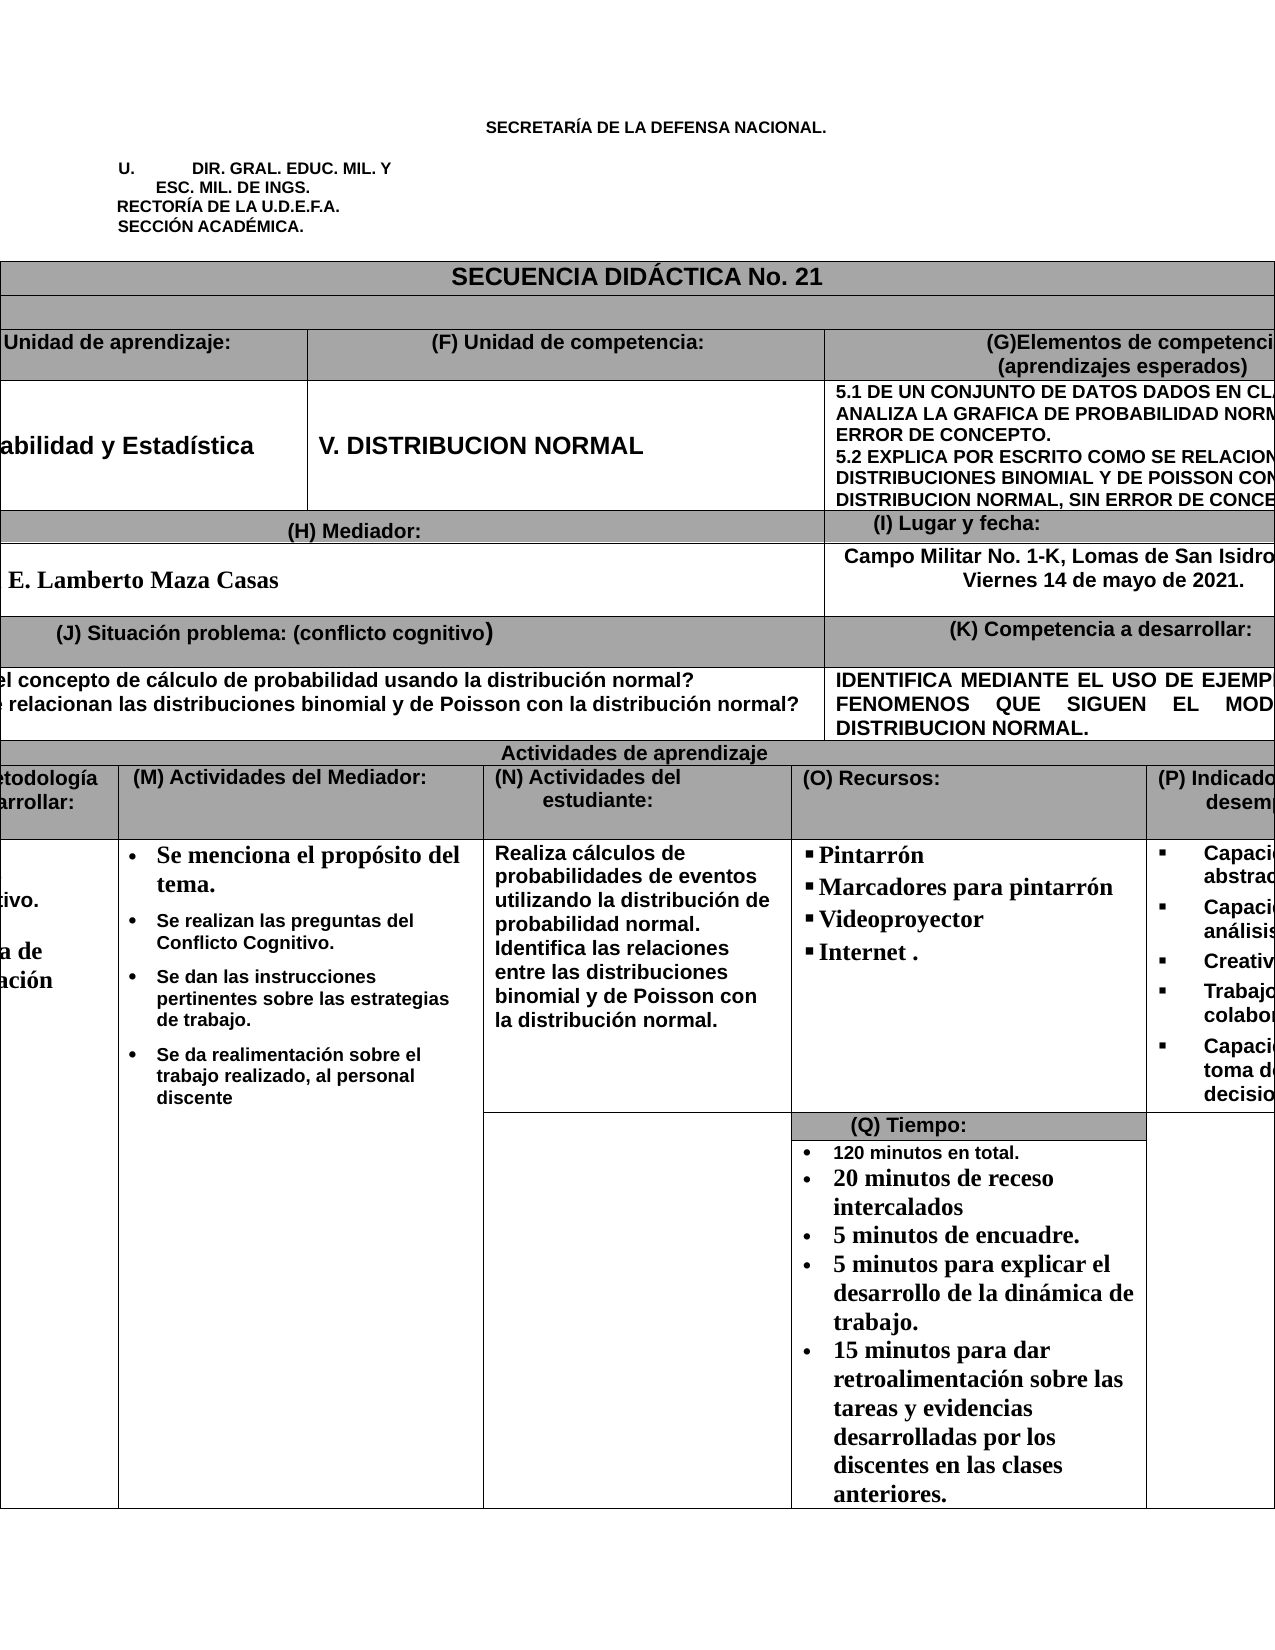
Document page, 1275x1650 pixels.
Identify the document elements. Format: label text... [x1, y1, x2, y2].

table_cell [1, 296, 1274, 329]
table_cell IDENTIFICA MEDIANTE EL USO DE EJEMPLOS, LOS FENOMENOS QUE SIGUEN EL MODELO DE DISTRIBUCION NORMAL. [825, 668, 1274, 740]
text SECRETARÍA DE LA DEFENSA NACIONAL. [156, 118, 1157, 137]
table_cell 5.1 DE UN CONJUNTO DE DATOS DADOS EN CLASE, ANALIZA LA GRAFICA DE PROBABILIDAD NORMAL, SIN ERROR DE CONCEPTO. 5.2 EXPLICA POR ESCRITO COMO SE RELACIONAN LAS DISTRIBUCIONES BINOMIAL Y DE POISSON CON LA DISTRIBUCION NORMAL, SIN ERROR DE CONCEPTO. [825, 381, 1274, 510]
table_header SECUENCIA DIDÁCTICA No. 21 [1, 262, 1274, 295]
table_cell Realiza cálculos de probabilidades de eventos utilizando la distribución de probabilidad normal. Identifica las relaciones entre las distribuciones binomial y de Poisson con la distribución normal. [484, 840, 791, 1112]
table_cell Pintarrón Marcadores para pintarrón Videoproyector Internet . [792, 840, 1146, 1112]
table_cell (J) Situación problema: (conflicto cognitivo) [1, 617, 824, 667]
table_cell (M) Actividades del Mediador: [119, 766, 483, 839]
table_cell (H) Mediador: [1, 511, 824, 542]
table_cell Capacidad de abstracción. Capacidad de análisis. Creatividad. Trabajo colaborativo. Capacidad de toma de decisiones. [1147, 840, 1274, 1112]
list DIR. GRAL. EDUC. MIL. Y ESC. MIL. DE INGS. [118, 159, 1157, 197]
table_cell (N) Actividades del estudiante: [484, 766, 791, 839]
table_cell (E) Unidad de aprendizaje: [1, 330, 307, 380]
table_cell 120 minutos en total. 20 minutos de receso intercalados 5 minutos de encuadre. 5 minutos para explicar el desarrollo de la dinámica de trabajo. 15 minutos para dar retroalimentación sobre las tareas y evidencias desarrolladas por los discentes en las clases anteriores. 60 minutos para la obtención probabilidades de eventos usando la distribución normal e identificación de las relaciones entre distribuciones de probabilidad. 15 minutos para el cierre y las conclusiones. [792, 1141, 1146, 1508]
table_cell C. I.I. en E. Lamberto Maza Casas [1, 544, 824, 616]
table_cell [484, 1113, 791, 1508]
table_cell (Q) Tiempo: [792, 1113, 1146, 1140]
table_cell V. DISTRIBUCION NORMAL [308, 381, 824, 510]
table_cell Método Expositivo. Técnica de Explicación Oral. [1, 840, 118, 1508]
table_cell (F) Unidad de competencia: [308, 330, 824, 380]
table_cell Probabilidad y Estadística [1, 381, 307, 510]
table_cell (L) Metodología a desarrollar: [1, 766, 118, 839]
table_cell (I) Lugar y fecha: [825, 511, 1274, 542]
table_cell (O) Recursos: [792, 766, 1146, 839]
text RECTORÍA DE LA U.D.E.F.A. SECCIÓN ACADÉMICA. [117, 197, 1157, 236]
table_cell Actividades de aprendizaje [1, 741, 1274, 765]
table_cell Campo Militar No. 1-K, Lomas de San Isidro, México, Viernes 14 de mayo de 2021. [825, 544, 1274, 616]
table_cell ¿Cuál es el concepto de cálculo de probabilidad usando la distribución normal? ¿Cómo se relacionan las distribuciones binomial y de Poisson con la distribución normal? [1, 668, 824, 740]
table_cell (P) Indicadores de desempeño: [1147, 766, 1274, 839]
table_cell (G)Elementos de competencia: (aprendizajes esperados) [825, 330, 1274, 380]
table_cell (K) Competencia a desarrollar: [825, 617, 1274, 667]
table_cell Se menciona el propósito del tema. Se realizan las preguntas del Conflicto Cognitivo. Se dan las instrucciones pertinentes sobre las estrategias de trabajo. Se da realimentación sobre el trabajo realizado, al personal discente [119, 840, 483, 1508]
table_cell [1147, 1113, 1274, 1508]
